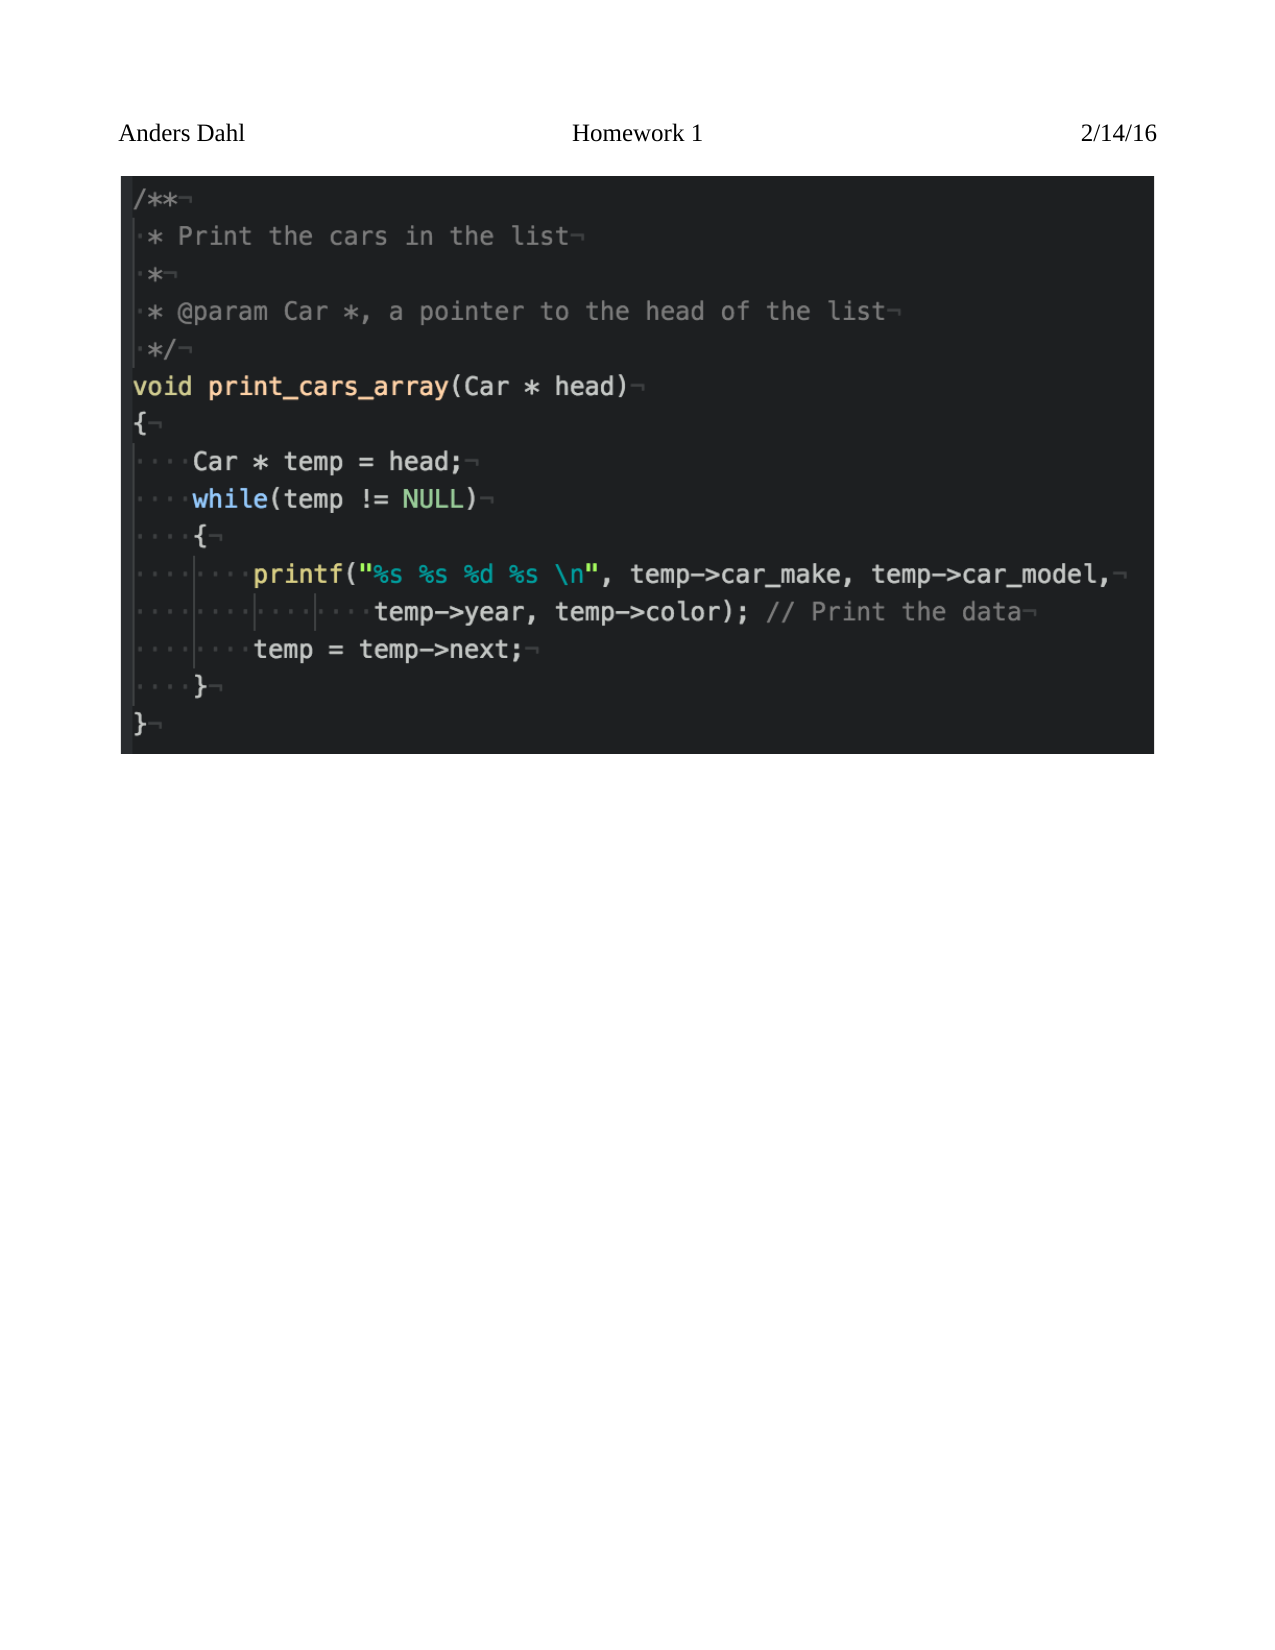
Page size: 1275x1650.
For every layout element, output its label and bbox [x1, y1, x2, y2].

picture [120, 176, 1155, 754]
